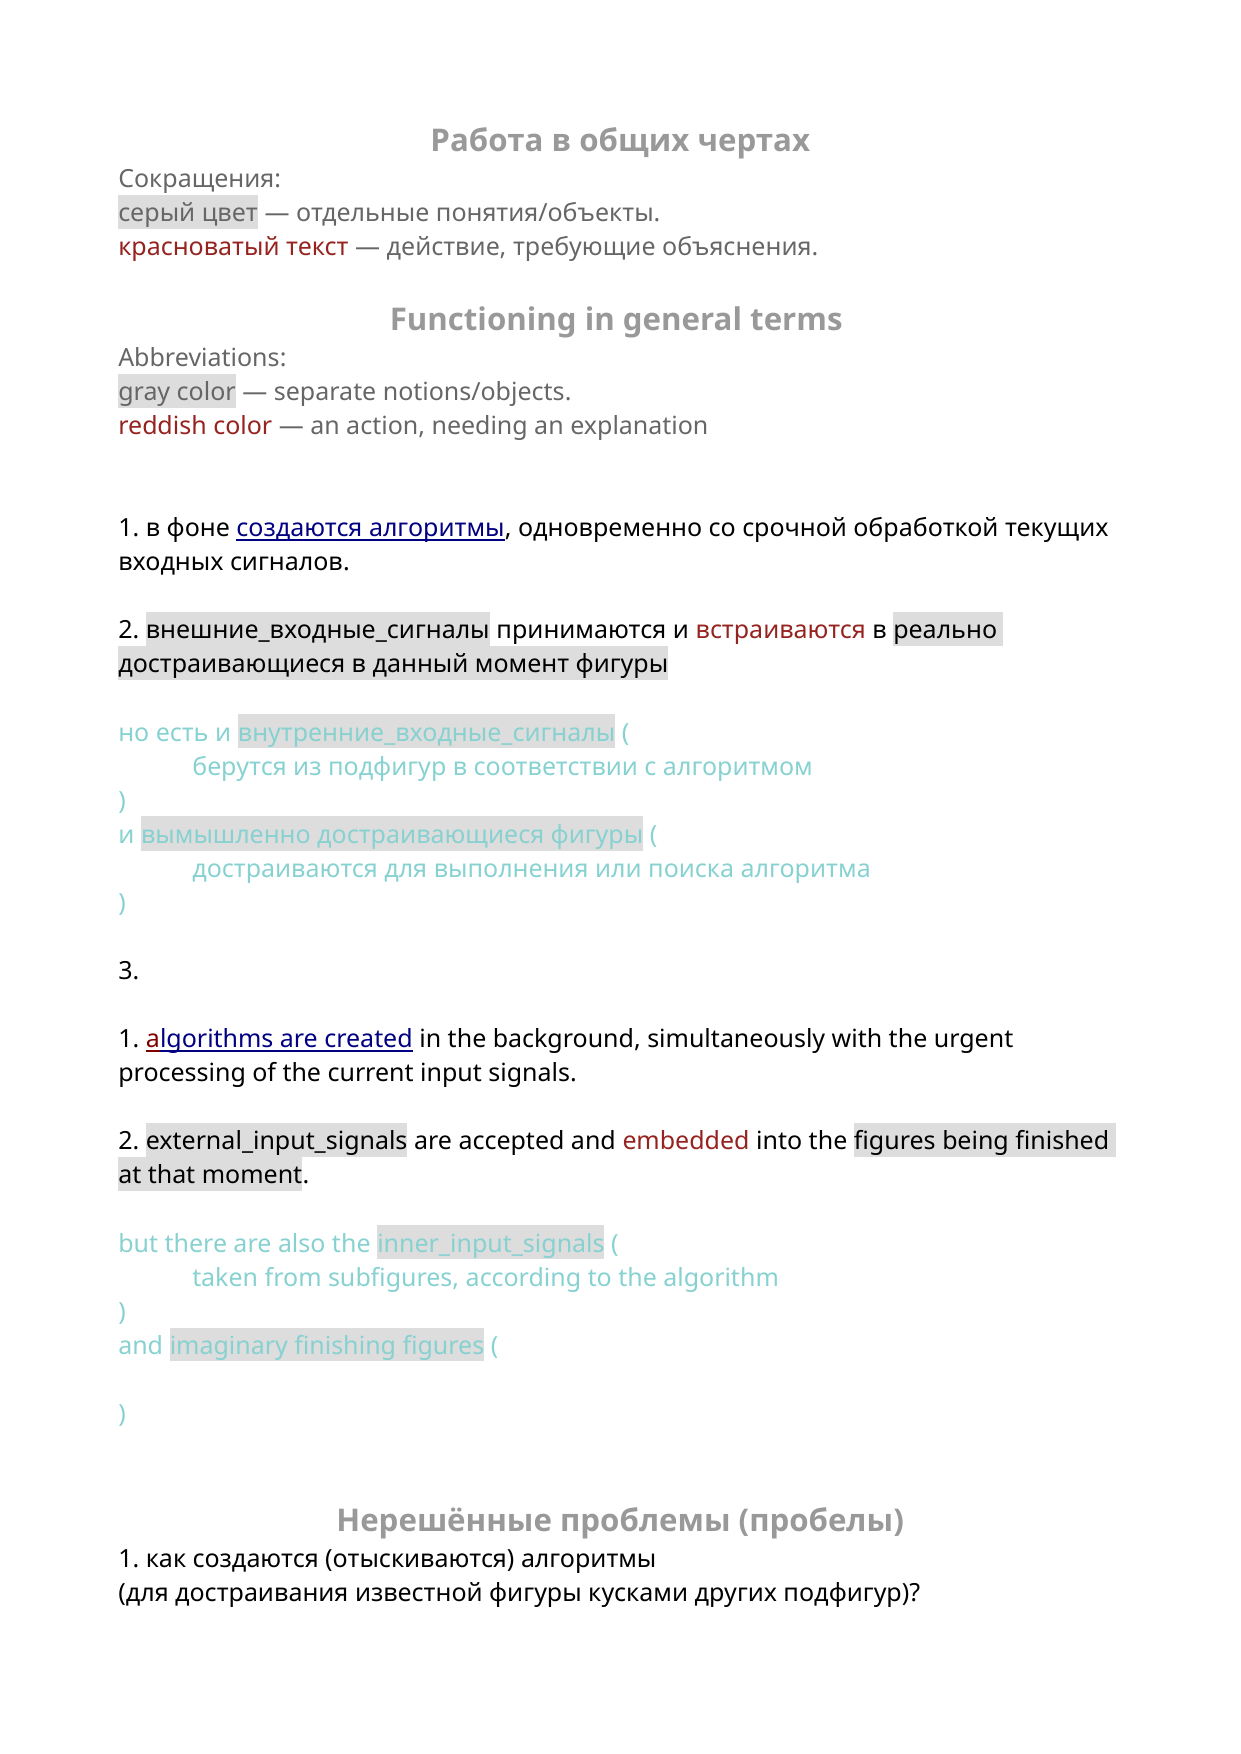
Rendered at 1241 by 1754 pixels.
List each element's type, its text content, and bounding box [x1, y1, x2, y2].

text Abbreviations: [118, 339, 1122, 374]
text ) [118, 1396, 1122, 1429]
text ) [118, 884, 1122, 919]
text gray color — separate notions/objects. [118, 374, 1122, 408]
text Работа в общих чертах [118, 118, 1122, 161]
text 2. внешние_входные_сигналы принимаются и встраиваются в реально достраивающиеся в данный момент фигуры [118, 612, 1122, 680]
text 3. [118, 953, 1122, 987]
text (для достраивания известной фигуры кусками других подфигур)? [118, 1574, 1122, 1608]
text reddish color — an action, needing an explanation [118, 408, 1122, 442]
text taken from subfigures, according to the algorithm [118, 1259, 1122, 1293]
text ) [118, 782, 1122, 816]
text Нерешённые проблемы (пробелы) [118, 1498, 1122, 1540]
text 2. external_input_signals are accepted and embedded into the figures being finished at that moment. [118, 1123, 1122, 1191]
text Functioning in general terms [118, 297, 1122, 339]
text красноватый текст — действие, требующие объяснения. [118, 229, 1122, 263]
text достраиваются для выполнения или поиска алгоритма [118, 851, 1122, 884]
text и вымышленно достраивающиеся фигуры ( [118, 816, 1122, 851]
text серый цвет — отдельные понятия/объекты. [118, 195, 1122, 229]
text Сокращения: [118, 161, 1122, 195]
text 1. в фоне создаются алгоритмы, одновременно со срочной обработкой текущих входных сигналов. [118, 510, 1122, 578]
text ) [118, 1293, 1122, 1327]
text 1. algorithms are created in the background, simultaneously with the urgent processing of the current input signals. [118, 1021, 1122, 1089]
text берутся из подфигур в соответствии с алгоритмом [118, 748, 1122, 782]
text and imaginary finishing figures ( [118, 1327, 1122, 1361]
text 1. как создаются (отыскиваются) алгоритмы [118, 1540, 1122, 1574]
text but there are also the inner_input_signals ( [118, 1225, 1122, 1259]
text но есть и внутренние_входные_сигналы ( [118, 714, 1122, 748]
